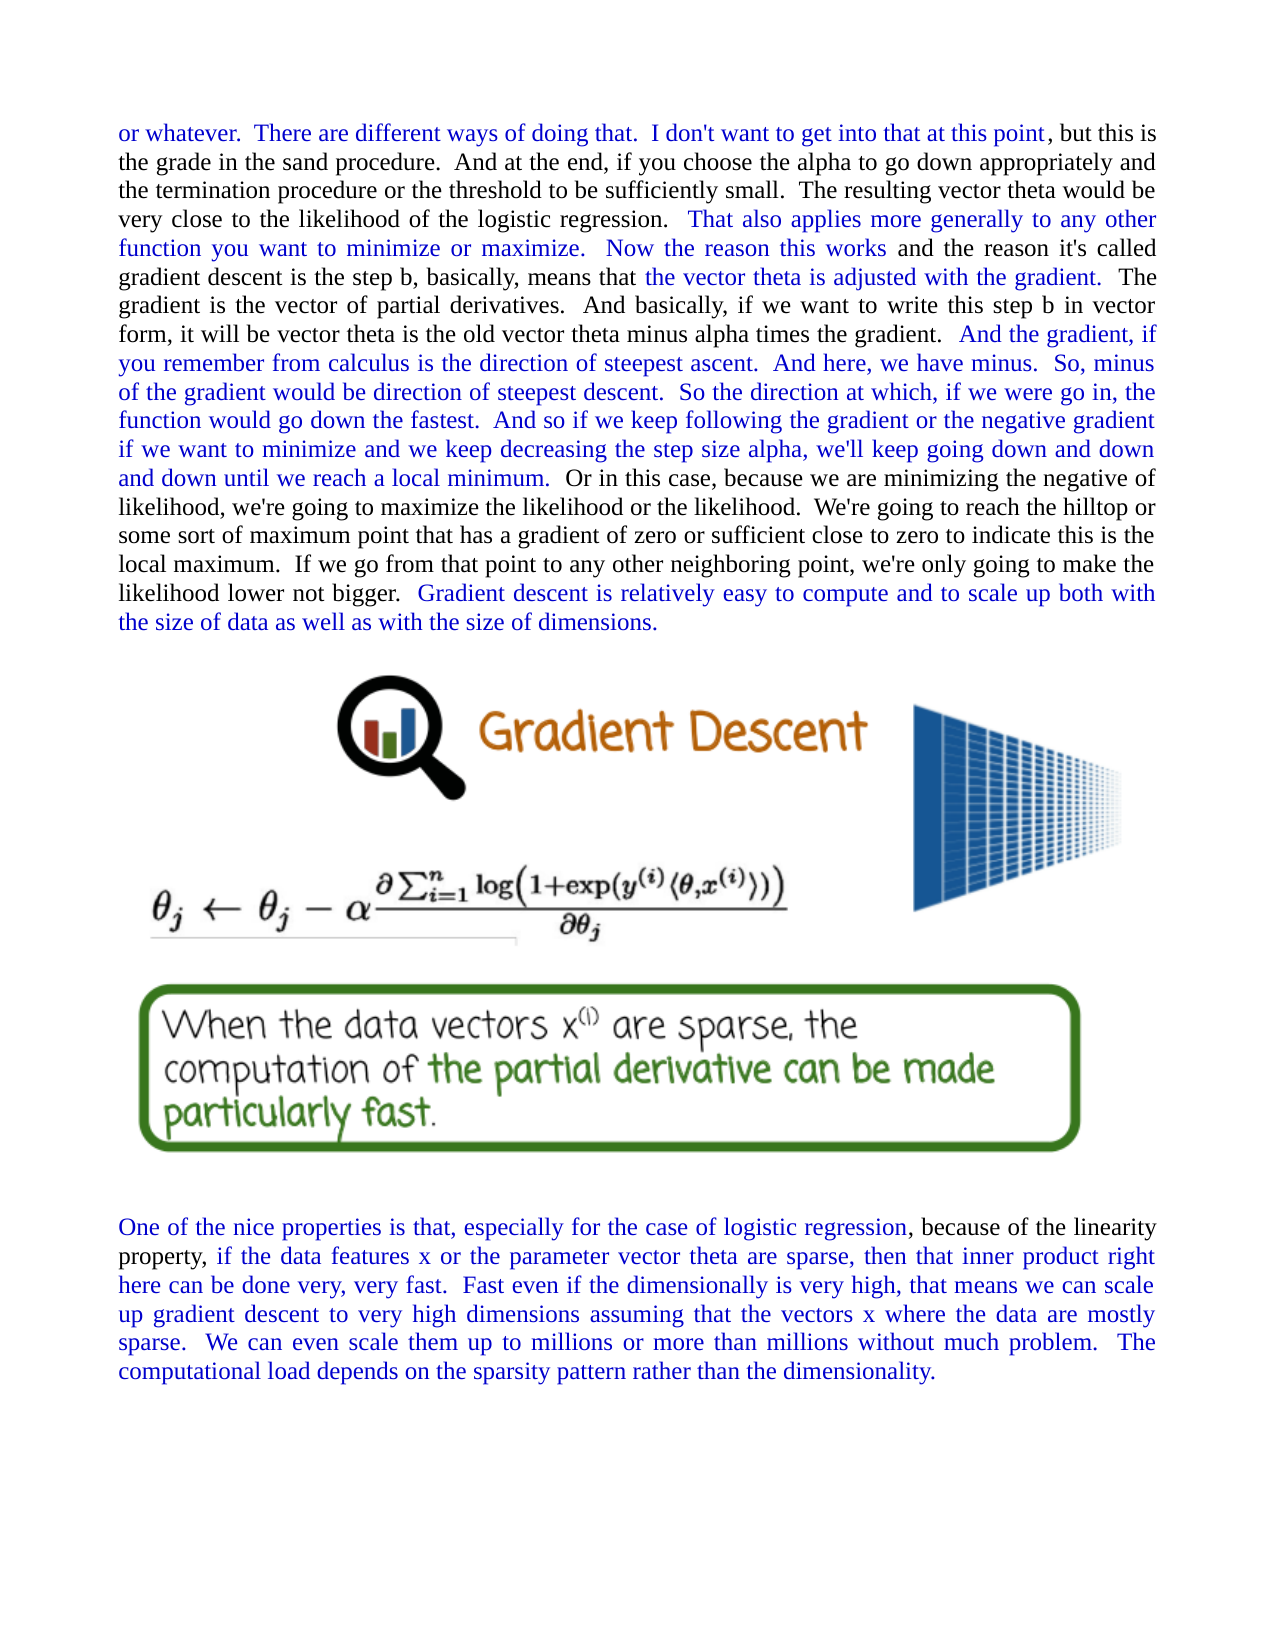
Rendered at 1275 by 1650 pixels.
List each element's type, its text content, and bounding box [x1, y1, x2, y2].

text One of the nice properties is that, especially for the case of logistic regression, because of the linearity property, if the data features x or the parameter vector theta are sparse, then that inner product right here can be done very, very fast. Fast even if the dimensionally is very high, that means we can scale up gradient descent to very high dimensions assuming that the vectors x where the data are mostly sparse. We can even scale them up to millions or more than millions without much problem. The computational load depends on the sparsity pattern rather than the dimensionality. [118, 1212, 1157, 1385]
picture [118, 664, 1157, 1184]
text or whatever. There are different ways of doing that. I don't want to get into that at this point, but this is the grade in the sand procedure. And at the end, if you choose the alpha to go down appropriately and the termination procedure or the threshold to be sufficiently small. The resulting vector theta would be very close to the likelihood of the logistic regression. That also applies more generally to any other function you want to minimize or maximize. Now the reason this works and the reason it's called gradient descent is the step b, basically, means that the vector theta is adjusted with the gradient. The gradient is the vector of partial derivatives. And basically, if we want to write this step b in vector form, it will be vector theta is the old vector theta minus alpha times the gradient. And the gradient, if you remember from calculus is the direction of steepest ascent. And here, we have minus. So, minus of the gradient would be direction of steepest descent. So the direction at which, if we were go in, the function would go down the fastest. And so if we keep following the gradient or the negative gradient if we want to minimize and we keep decreasing the step size alpha, we'll keep going down and down and down until we reach a local minimum. Or in this case, because we are minimizing the negative of likelihood, we're going to maximize the likelihood or the likelihood. We're going to reach the hilltop or some sort of maximum point that has a gradient of zero or sufficient close to zero to indicate this is the local maximum. If we go from that point to any other neighboring point, we're only going to make the likelihood lower not bigger. Gradient descent is relatively easy to compute and to scale up both with the size of data as well as with the size of dimensions. [118, 118, 1157, 636]
